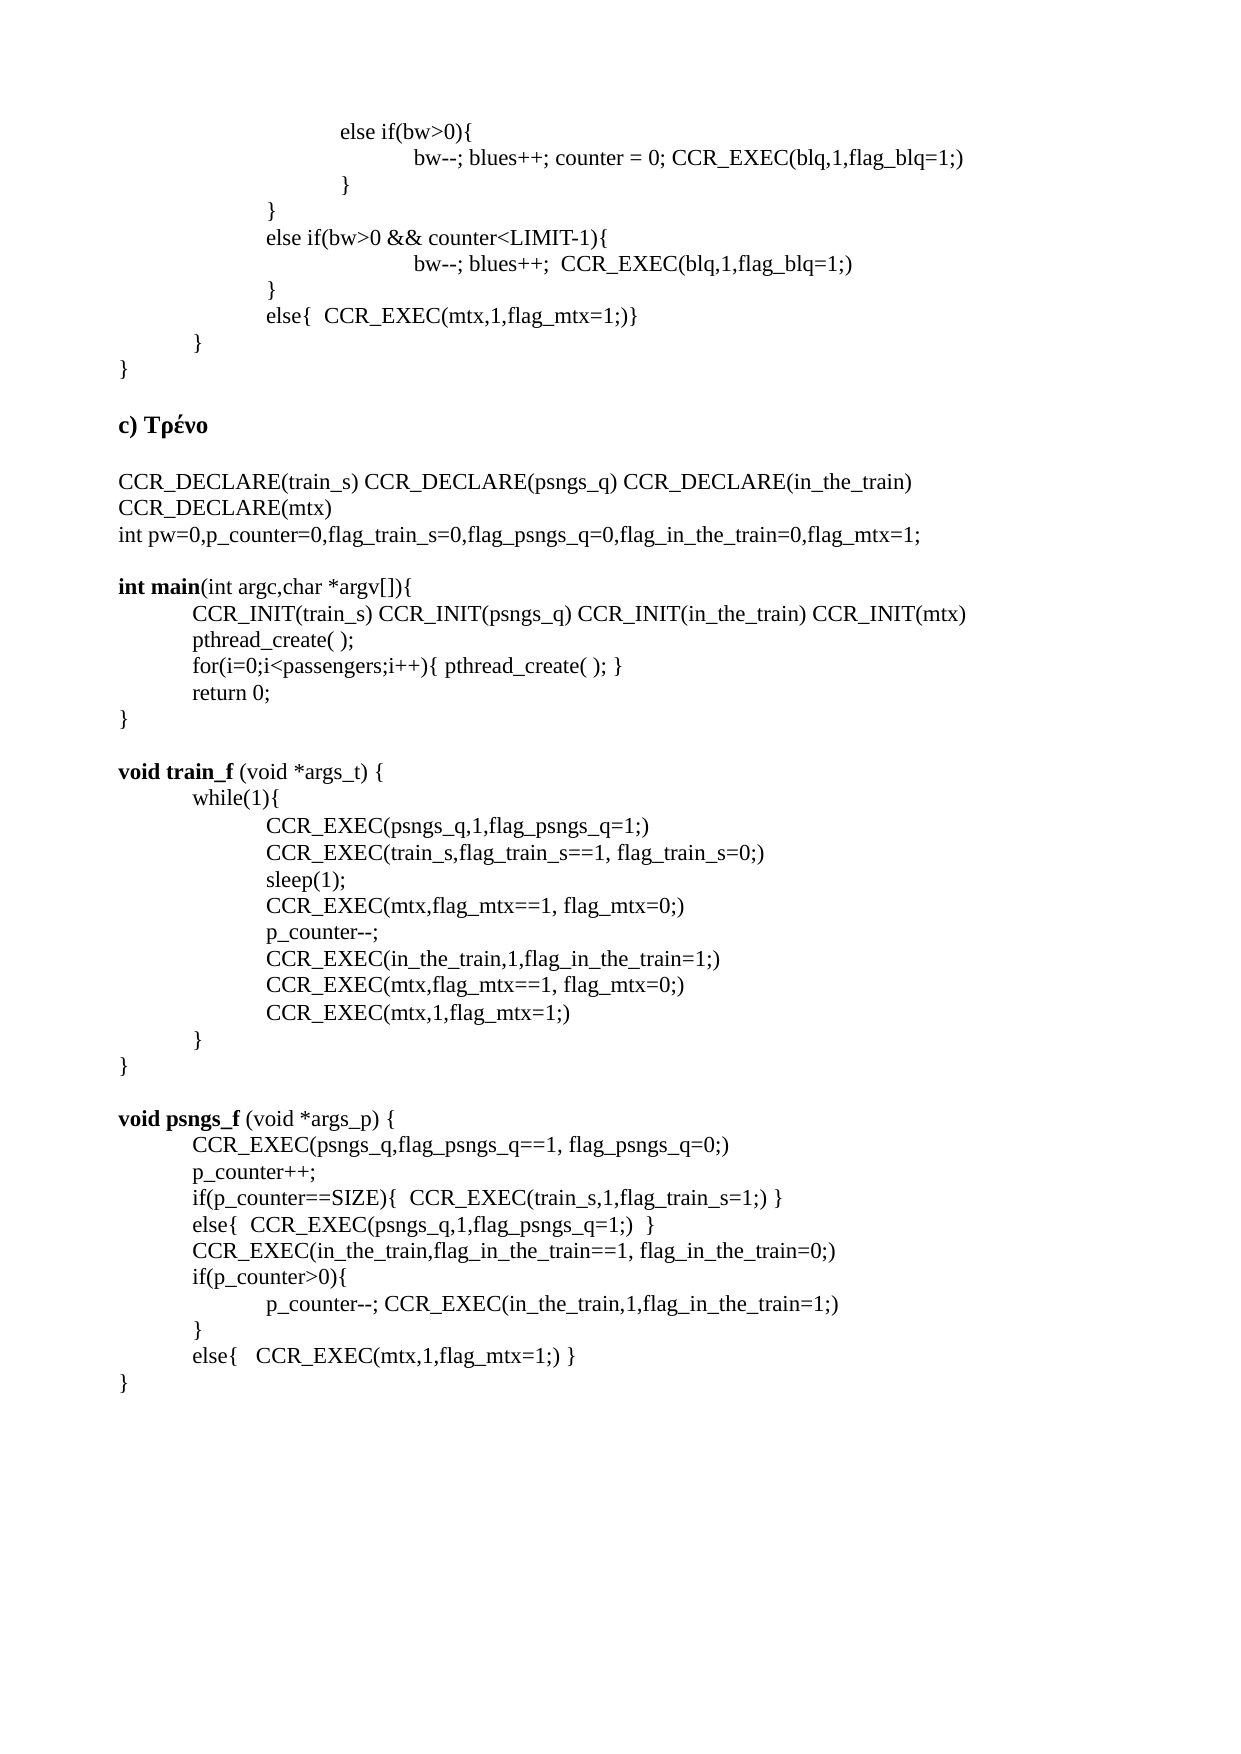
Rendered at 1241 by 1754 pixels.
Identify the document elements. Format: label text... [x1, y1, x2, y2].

text else{ CCR_EXEC(mtx,1,flag_mtx=1;)} [118, 303, 1122, 329]
text void train_f (void *args_t) { [118, 758, 1122, 784]
text } [118, 1052, 1122, 1079]
text } [118, 329, 1122, 355]
text if(p_counter>0){ [118, 1263, 1122, 1290]
text CCR_EXEC(mtx,flag_mtx==1, flag_mtx=0;) [118, 892, 1122, 918]
text CCR_DECLARE(mtx) [118, 494, 1122, 521]
text } [118, 355, 1122, 382]
text CCR_EXEC(in_the_train,1,flag_in_the_train=1;) [118, 945, 1122, 971]
text p_counter++; [118, 1158, 1122, 1184]
text CCR_EXEC(in_the_train,flag_in_the_train==1, flag_in_the_train=0;) [118, 1237, 1122, 1263]
text bw--; blues++; CCR_EXEC(blq,1,flag_blq=1;) [118, 250, 1122, 276]
text pthread_create( ); [118, 626, 1122, 652]
text } [118, 1316, 1122, 1342]
text CCR_EXEC(psngs_q,flag_psngs_q==1, flag_psngs_q=0;) [118, 1132, 1122, 1158]
text } [118, 276, 1122, 303]
text } [118, 1369, 1122, 1395]
text while(1){ [118, 784, 1122, 811]
text bw--; blues++; counter = 0; CCR_EXEC(blq,1,flag_blq=1;) [118, 144, 1122, 171]
text sleep(1); [118, 866, 1122, 892]
text p_counter--; [118, 918, 1122, 945]
text } [118, 1026, 1122, 1052]
text CCR_INIT(train_s) CCR_INIT(psngs_q) CCR_INIT(in_the_train) CCR_INIT(mtx) [118, 600, 1122, 626]
text CCR_EXEC(mtx,flag_mtx==1, flag_mtx=0;) [118, 971, 1122, 997]
text } [118, 705, 1122, 731]
text } [118, 197, 1122, 223]
text return 0; [118, 679, 1122, 705]
text else if(bw>0){ [118, 118, 1122, 144]
text CCR_EXEC(mtx,1,flag_mtx=1;) [118, 997, 1122, 1026]
text if(p_counter==SIZE){ CCR_EXEC(train_s,1,flag_train_s=1;) } [118, 1184, 1122, 1211]
text else{ CCR_EXEC(psngs_q,1,flag_psngs_q=1;) } [118, 1211, 1122, 1237]
text CCR_EXEC(psngs_q,1,flag_psngs_q=1;) [118, 811, 1122, 839]
text int main(int argc,char *argv[]){ [118, 573, 1122, 600]
text } [118, 171, 1122, 197]
text p_counter--; CCR_EXEC(in_the_train,1,flag_in_the_train=1;) [118, 1290, 1122, 1316]
text else{ CCR_EXEC(mtx,1,flag_mtx=1;) } [118, 1342, 1122, 1369]
text void psngs_f (void *args_p) { [118, 1105, 1122, 1132]
text else if(bw>0 && counter<LIMIT-1){ [118, 223, 1122, 250]
text int pw=0,p_counter=0,flag_train_s=0,flag_psngs_q=0,flag_in_the_train=0,flag_mtx=1; [118, 521, 1122, 547]
text CCR_DECLARE(train_s) CCR_DECLARE(psngs_q) CCR_DECLARE(in_the_train) [118, 468, 1122, 494]
text c) Τρένο [118, 410, 1122, 439]
text CCR_EXEC(train_s,flag_train_s==1, flag_train_s=0;) [118, 839, 1122, 866]
text for(i=0;i<passengers;i++){ pthread_create( ); } [118, 652, 1122, 679]
